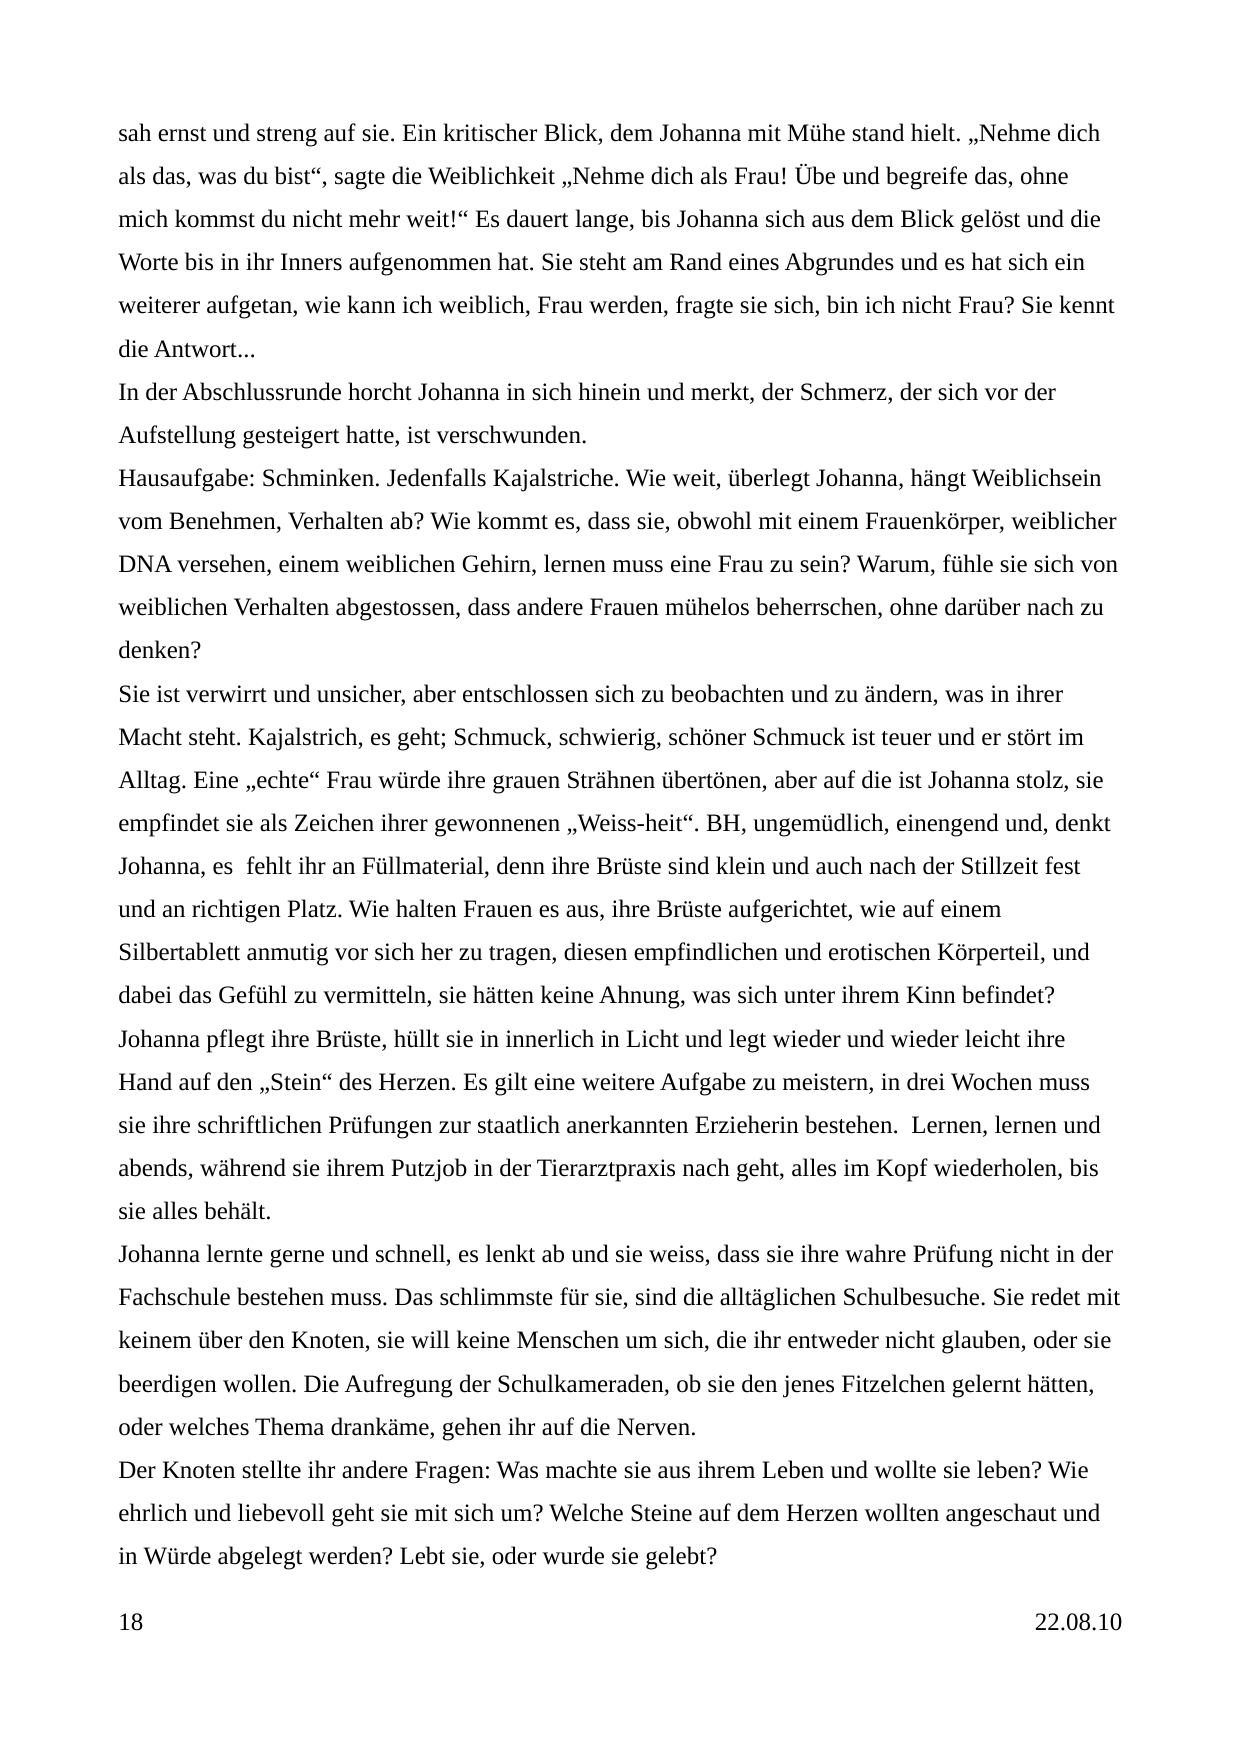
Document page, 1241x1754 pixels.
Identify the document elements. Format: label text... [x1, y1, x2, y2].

text Der Knoten stellte ihr andere Fragen: Was machte sie aus ihrem Leben und wollte sie leben? Wie ehrlich und liebevoll geht sie mit sich um? Welche Steine auf dem Herzen wollten angeschaut und in Würde abgelegt werden? Lebt sie, oder wurde sie gelebt? [118, 1455, 1122, 1570]
text In der Abschlussrunde horcht Johanna in sich hinein und merkt, der Schmerz, der sich vor der Aufstellung gesteigert hatte, ist verschwunden. [118, 377, 1122, 449]
text sah ernst und streng auf sie. Ein kritischer Blick, dem Johanna mit Mühe stand hielt. „Nehme dich als das, was du bist“, sagte die Weiblichkeit „Nehme dich als Frau! Übe und begreife das, ohne mich kommst du nicht mehr weit!“ Es dauert lange, bis Johanna sich aus dem Blick gelöst und die Worte bis in ihr Inners aufgenommen hat. Sie steht am Rand eines Abgrundes und es hat sich ein weiterer aufgetan, wie kann ich weiblich, Frau werden, fragte sie sich, bin ich nicht Frau? Sie kennt die Antwort... [118, 118, 1122, 362]
text Sie ist verwirrt und unsicher, aber entschlossen sich zu beobachten und zu ändern, was in ihrer Macht steht. Kajalstrich, es geht; Schmuck, schwierig, schöner Schmuck ist teuer und er stört im Alltag. Eine „echte“ Frau würde ihre grauen Strähnen übertönen, aber auf die ist Johanna stolz, sie empfindet sie als Zeichen ihrer gewonnenen „Weiss-heit“. BH, ungemüdlich, einengend und, denkt Johanna, es fehlt ihr an Füllmaterial, denn ihre Brüste sind klein und auch nach der Stillzeit fest und an richtigen Platz. Wie halten Frauen es aus, ihre Brüste aufgerichtet, wie auf einem Silbertablett anmutig vor sich her zu tragen, diesen empfindlichen und erotischen Körperteil, und dabei das Gefühl zu vermitteln, sie hätten keine Ahnung, was sich unter ihrem Kinn befindet? [118, 679, 1122, 1009]
text Johanna pflegt ihre Brüste, hüllt sie in innerlich in Licht und legt wieder und wieder leicht ihre Hand auf den „Stein“ des Herzen. Es gilt eine weitere Aufgabe zu meistern, in drei Wochen muss sie ihre schriftlichen Prüfungen zur staatlich anerkannten Erzieherin bestehen. Lernen, lernen und abends, während sie ihrem Putzjob in der Tierarztpraxis nach geht, alles im Kopf wiederholen, bis sie alles behält. [118, 1024, 1122, 1225]
text Hausaufgabe: Schminken. Jedenfalls Kajalstriche. Wie weit, überlegt Johanna, hängt Weiblichsein vom Benehmen, Verhalten ab? Wie kommt es, dass sie, obwohl mit einem Frauenkörper, weiblicher DNA versehen, einem weiblichen Gehirn, lernen muss eine Frau zu sein? Warum, fühle sie sich von weiblichen Verhalten abgestossen, dass andere Frauen mühelos beherrschen, ohne darüber nach zu denken? [118, 463, 1122, 664]
text Johanna lernte gerne und schnell, es lenkt ab und sie weiss, dass sie ihre wahre Prüfung nicht in der Fachschule bestehen muss. Das schlimmste für sie, sind die alltäglichen Schulbesuche. Sie redet mit keinem über den Knoten, sie will keine Menschen um sich, die ihr entweder nicht glauben, oder sie beerdigen wollen. Die Aufregung der Schulkameraden, ob sie den jenes Fitzelchen gelernt hätten, oder welches Thema drankäme, gehen ihr auf die Nerven. [118, 1239, 1122, 1441]
